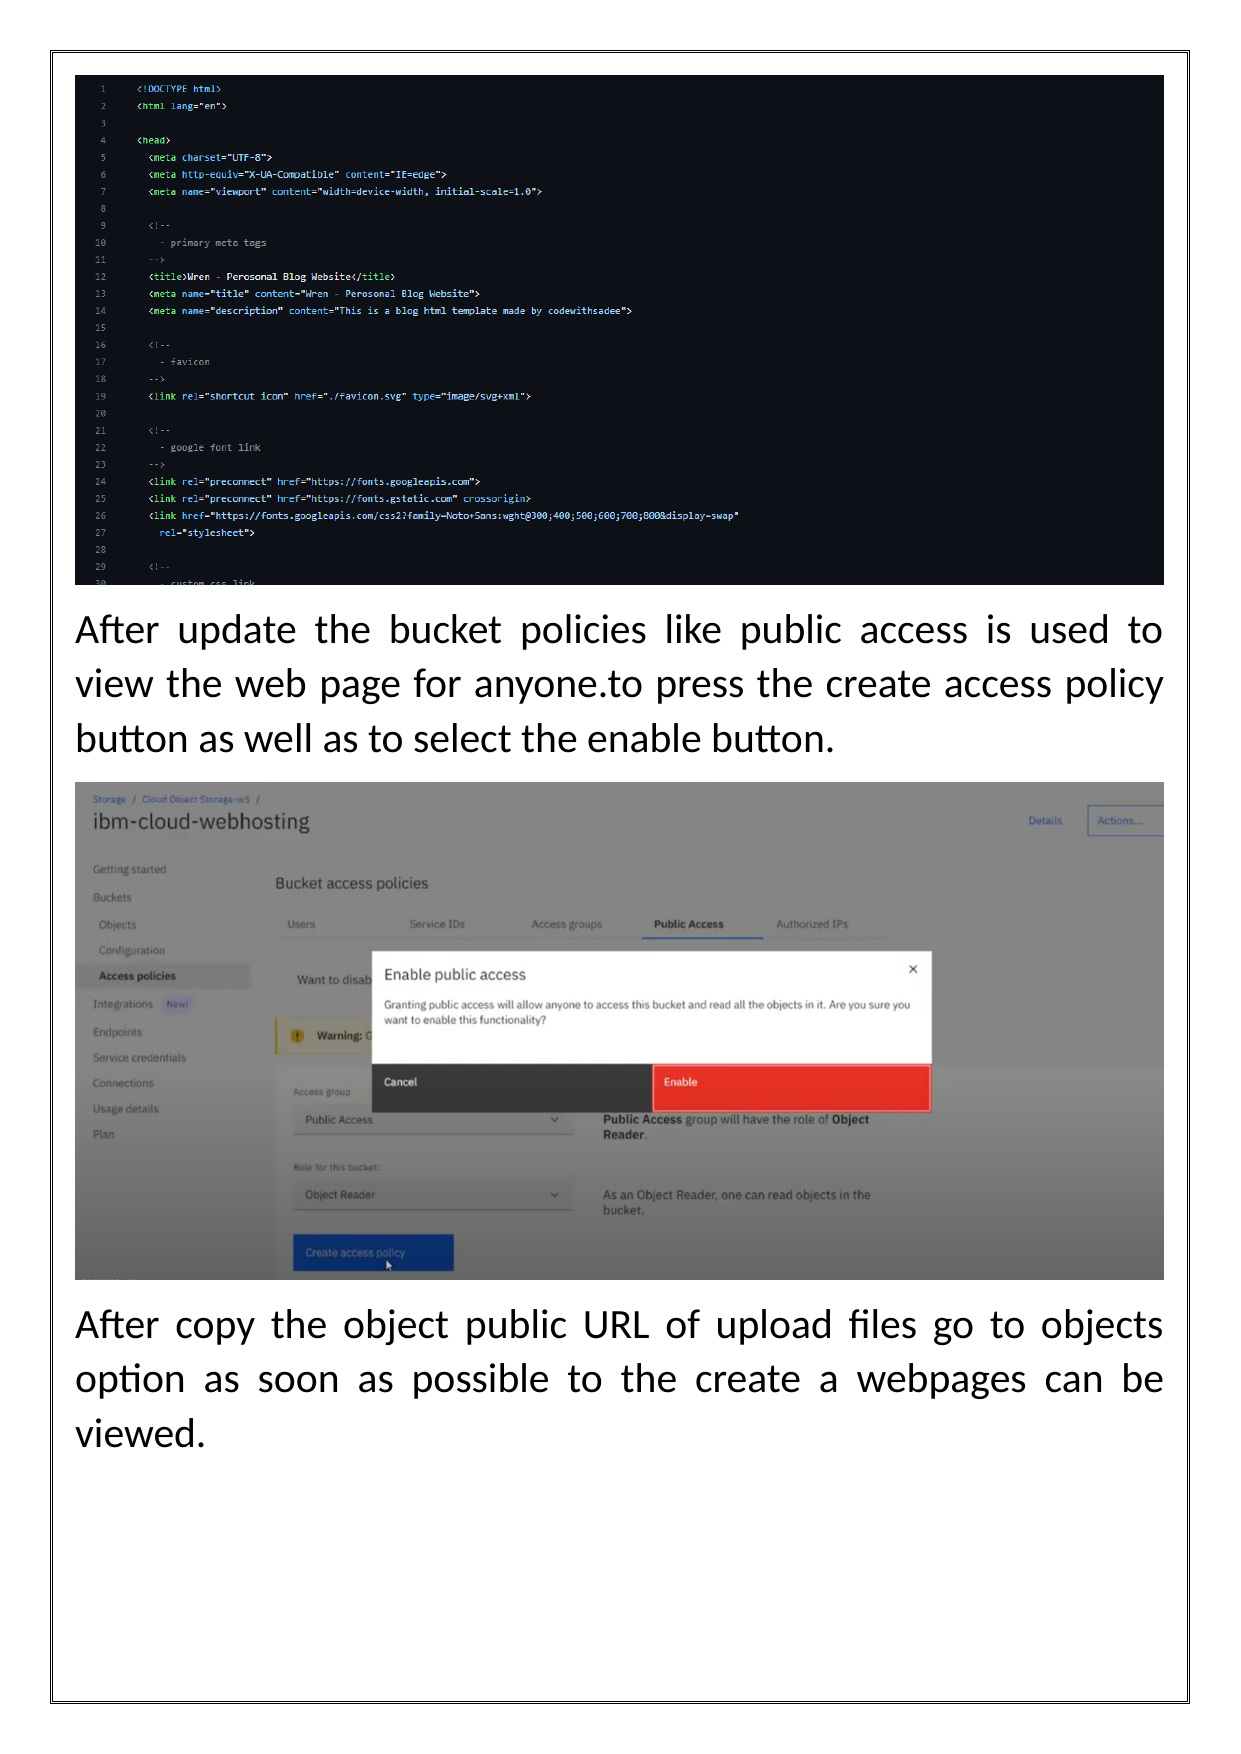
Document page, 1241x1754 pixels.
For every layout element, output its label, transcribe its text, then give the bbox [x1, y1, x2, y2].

text After copy the object public URL of upload files go to objects option as soon as possible to the create a webpages can be viewed. [75, 1298, 1165, 1458]
text After update the bucket policies like public access is used to view the web page for anyone.to press the create access policy button as well as to select the enable button. [75, 603, 1165, 762]
